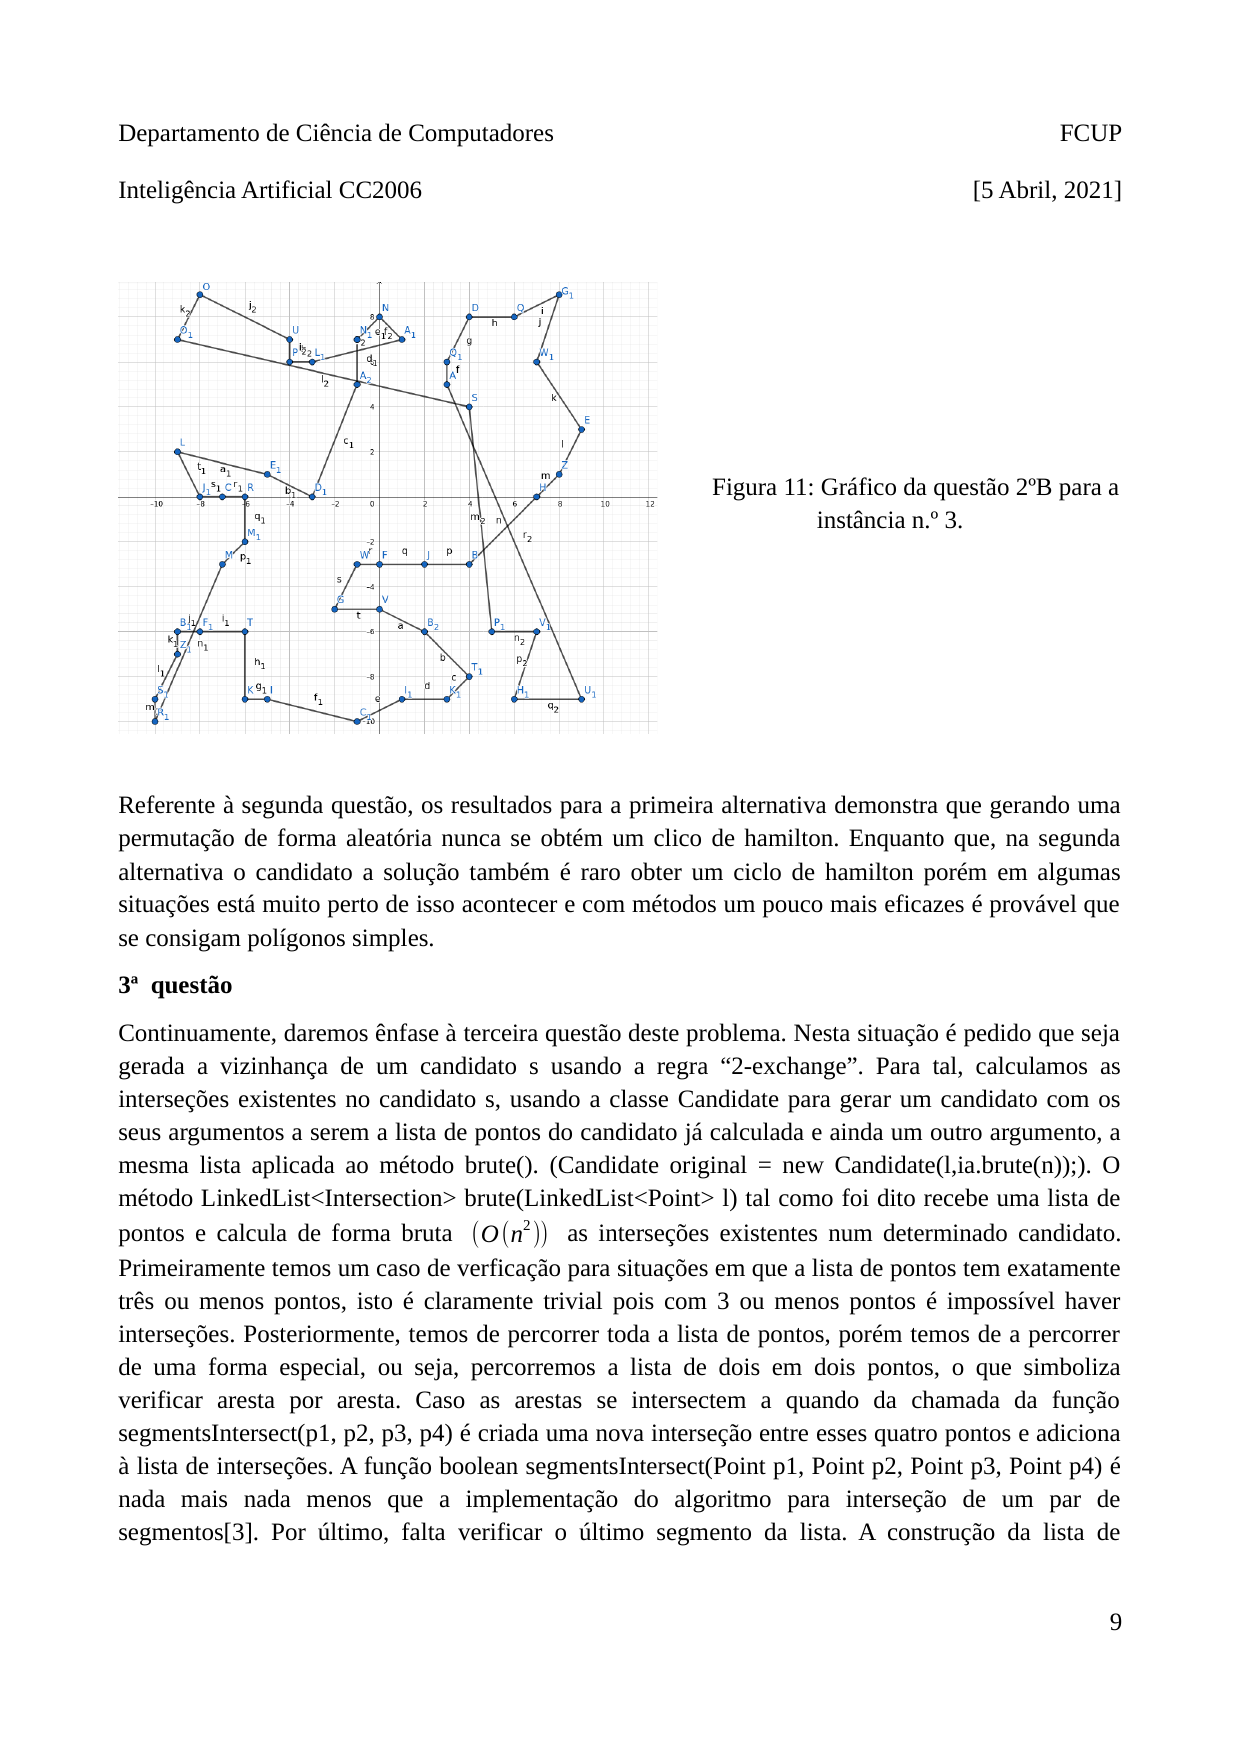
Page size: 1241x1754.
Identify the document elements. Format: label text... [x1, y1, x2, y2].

text Continuamente, daremos ênfase à terceira questão deste problema. Nesta situação é pedido que seja gerada a vizinhança de um candidato s usando a regra “2-exchange”. Para tal, calculamos as interseções existentes no candidato s, usando a classe Candidate para gerar um candidato com os seus argumentos a serem a lista de pontos do candidato já calculada e ainda um outro argumento, a mesma lista aplicada ao método brute(). (Candidate original = new Candidate(l,ia.brute(n));). O método LinkedList<Intersection> brute(LinkedList<Point> l) tal como foi dito recebe uma lista de pontos e calcula de forma brutaas interseções existentes num determinado candidato. Primeiramente temos um caso de verficação para situações em que a lista de pontos tem exatamente três ou menos pontos, isto é claramente trivial pois com 3 ou menos pontos é impossível haver interseções. Posteriormente, temos de percorrer toda a lista de pontos, porém temos de a percorrer de uma forma especial, ou seja, percorremos a lista de dois em dois pontos, o que simboliza verificar aresta por aresta. Caso as arestas se intersectem a quando da chamada da função segmentsIntersect(p1, p2, p3, p4) é criada uma nova interseção entre esses quatro pontos e adiciona à lista de interseções. A função boolean segmentsIntersect(Point p1, Point p2, Point p3, Point p4) é nada mais nada menos que a implementação do algoritmo para interseção de um par de segmentos[3]. Por último, falta verificar o último segmento da lista. A construção da lista de [118, 1018, 1122, 1546]
text Figura 11: Gráfico da questão 2ºB para a instância n.º 3. [658, 472, 1122, 534]
picture [118, 282, 658, 734]
text 3ª questão [118, 970, 1122, 999]
text Referente à segunda questão, os resultados para a primeira alternativa demonstra que gerando uma permutação de forma aleatória nunca se obtém um clico de hamilton. Enquanto que, na segunda alternativa o candidato a solução também é raro obter um ciclo de hamilton porém em algumas situações está muito perto de isso acontecer e com métodos um pouco mais eficazes é provável que se consigam polígonos simples. [118, 791, 1122, 951]
